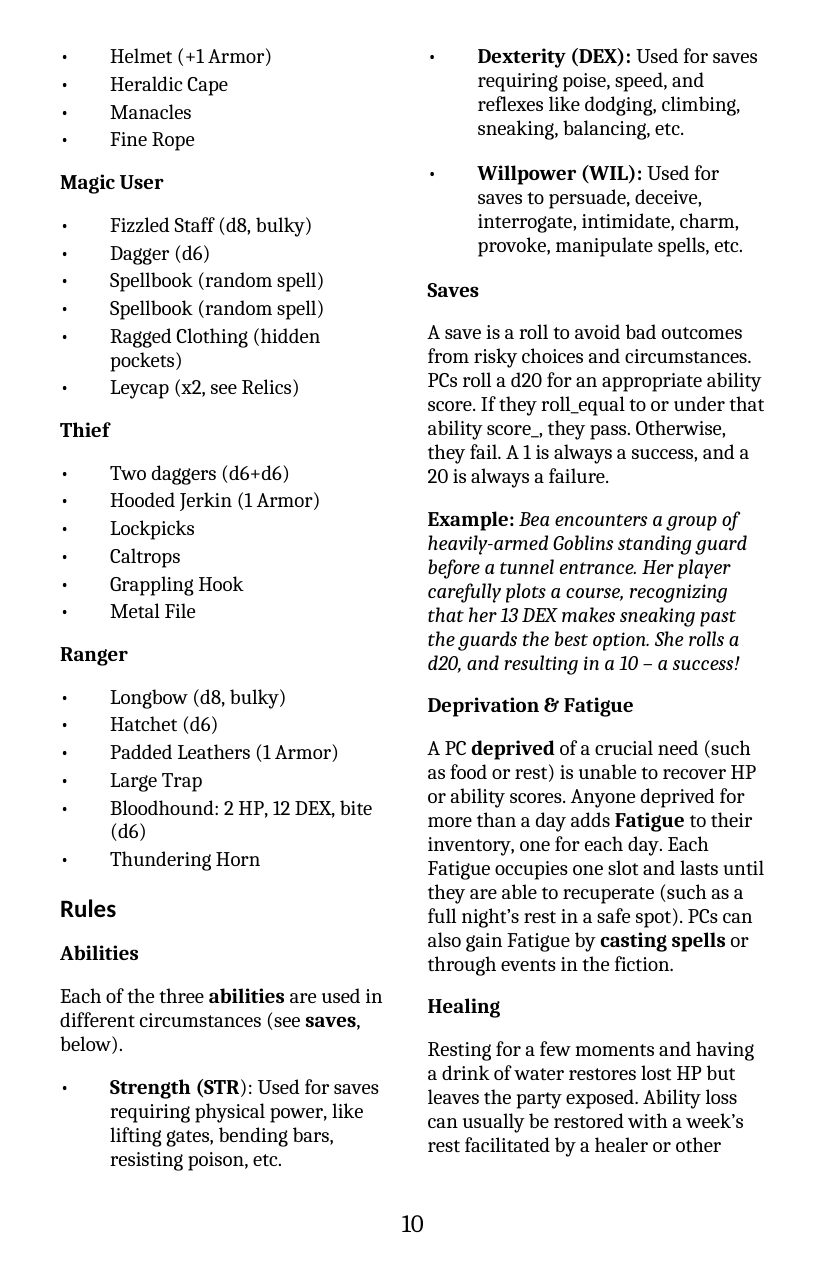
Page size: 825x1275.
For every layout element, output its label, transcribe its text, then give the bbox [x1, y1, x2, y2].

list Helmet (+1 Armor) [60, 45, 397, 69]
list Large Trap [60, 768, 397, 792]
list Willpower (WIL): Used for saves to persuade, deceive, interrogate, intimidate, charm, provoke, manipulate spells, etc. [427, 162, 765, 257]
list Spellbook (random spell) [60, 269, 397, 293]
text Healing [427, 995, 765, 1019]
list Grappling Hook [60, 572, 397, 596]
text Example: Bea encounters a group of heavily-armed Goblins standing guard before a tunnel entrance. Her player carefully plots a course, recognizing that her 13 DEX makes sneaking past the guards the best option. She rolls a d20, and resulting in a 10 – a success! [427, 507, 765, 675]
text A PC deprived of a crucial need (such as food or rest) is unable to recover HP or ability scores. Anyone deprived for more than a day adds Fatigue to their inventory, one for each day. Each Fatigue occupies one slot and lasts until they are able to recuperate (such as a full night’s rest in a safe spot). PCs can also gain Fatigue by casting spells or through events in the fiction. [427, 737, 765, 976]
list Ragged Clothing (hidden pockets) [60, 324, 397, 372]
text Magic User [60, 171, 397, 195]
list Metal File [60, 600, 397, 624]
list Hooded Jerkin (1 Armor) [60, 489, 397, 513]
text A save is a roll to avoid bad outcomes from risky choices and circumstances. PCs roll a d20 for an appropriate ability score. If they roll_equal to or under that ability score_, they pass. Otherwise, they fail. A 1 is always a success, and a 20 is always a failure. [427, 321, 765, 489]
list Hatchet (d6) [60, 713, 397, 737]
list Caltrops [60, 544, 397, 568]
list Manacles [60, 100, 397, 124]
text Ranger [60, 643, 397, 667]
text Abilities [60, 942, 397, 966]
list Padded Leathers (1 Armor) [60, 741, 397, 765]
list Spellbook (random spell) [60, 297, 397, 321]
list Fine Rope [60, 128, 397, 152]
list Thundering Horn [60, 848, 397, 872]
list Bloodhound: 2 HP, 12 DEX, bite (d6) [60, 796, 397, 844]
list Lockpicks [60, 517, 397, 541]
text Resting for a few moments and having a drink of water restores lost HP but leaves the party exposed. Ability loss can usually be restored with a week’s rest facilitated by a healer or other [427, 1038, 765, 1157]
list Heraldic Cape [60, 73, 397, 97]
list Two daggers (d6+d6) [60, 461, 397, 485]
list Leycap (x2, see Relics) [60, 376, 397, 400]
list Dexterity (DEX): Used for saves requiring poise, speed, and reflexes like dodging, climbing, sneaking, balancing, etc. [427, 45, 765, 141]
text Deprivation & Fatigue [427, 694, 765, 718]
list Dagger (d6) [60, 241, 397, 265]
list Longbow (d8, bulky) [60, 685, 397, 709]
subtitle Rules [60, 893, 397, 923]
text Saves [427, 278, 765, 302]
text Thief [60, 419, 397, 443]
text Each of the three abilities are used in different circumstances (see saves, below). [60, 985, 397, 1057]
list Fizzled Staff (d8, bulky) [60, 213, 397, 237]
list Strength (STR): Used for saves requiring physical power, like lifting gates, bending bars, resisting poison, etc. [60, 1075, 397, 1171]
